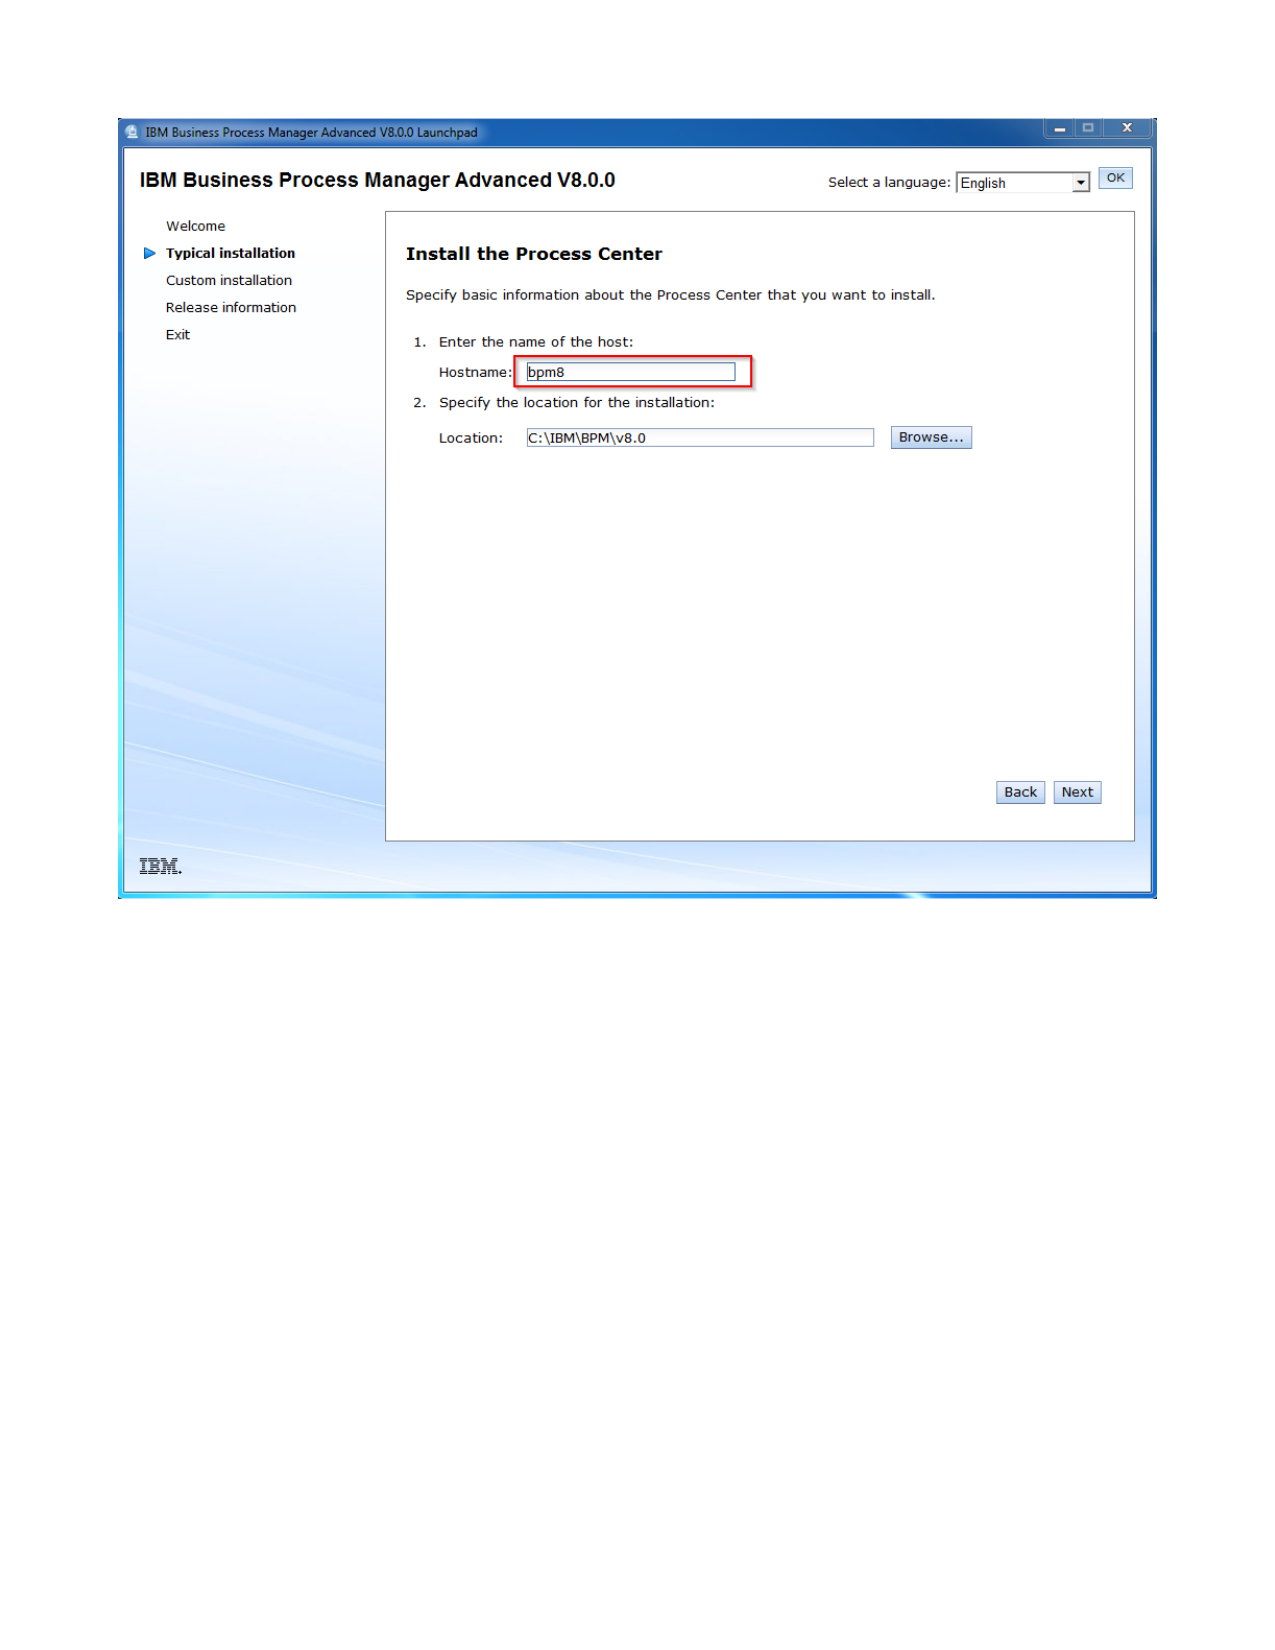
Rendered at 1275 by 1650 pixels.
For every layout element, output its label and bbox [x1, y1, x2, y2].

picture [118, 118, 1157, 899]
